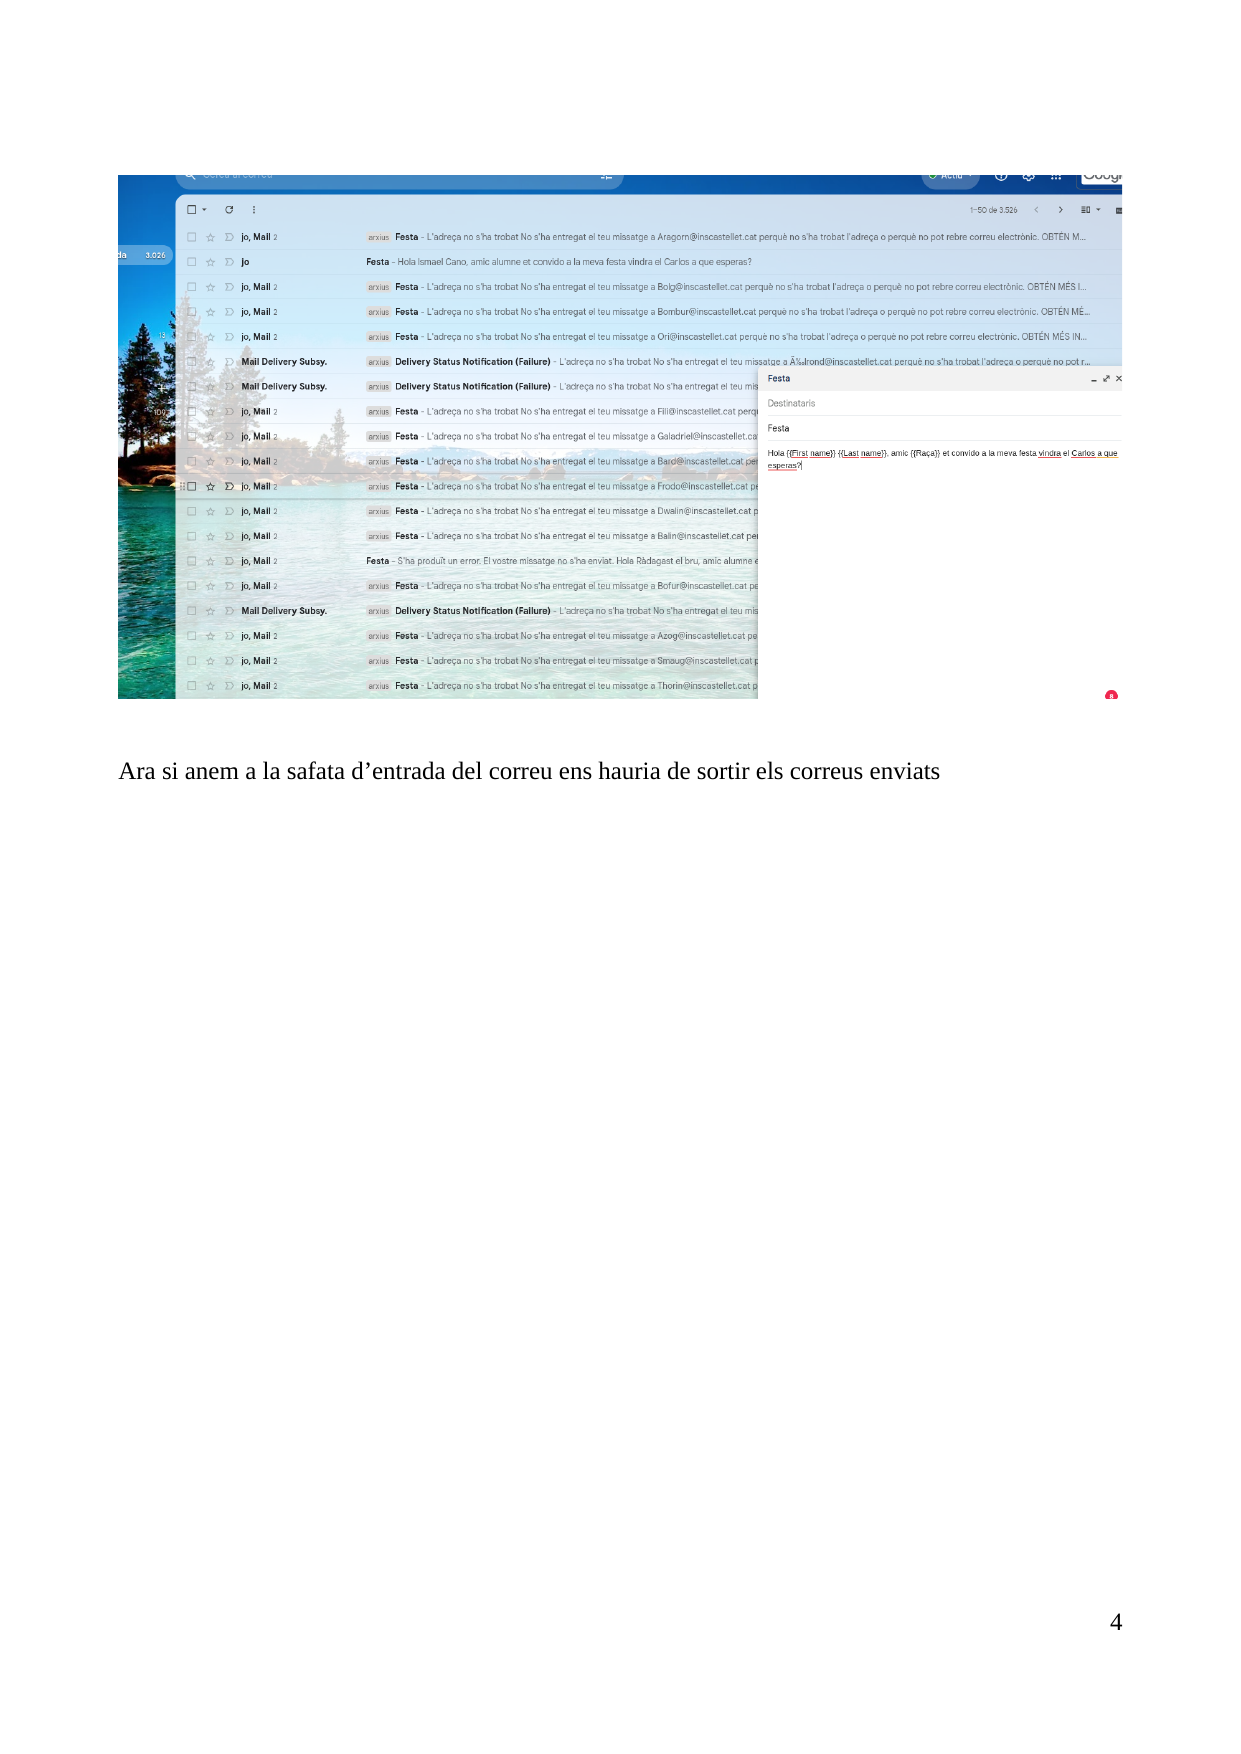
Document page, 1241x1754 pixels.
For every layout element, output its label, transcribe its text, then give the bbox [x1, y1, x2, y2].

text Ara si anem a la safata d’entrada del correu ens hauria de sortir els correus enviats [118, 756, 1122, 785]
picture [118, 175, 1123, 699]
